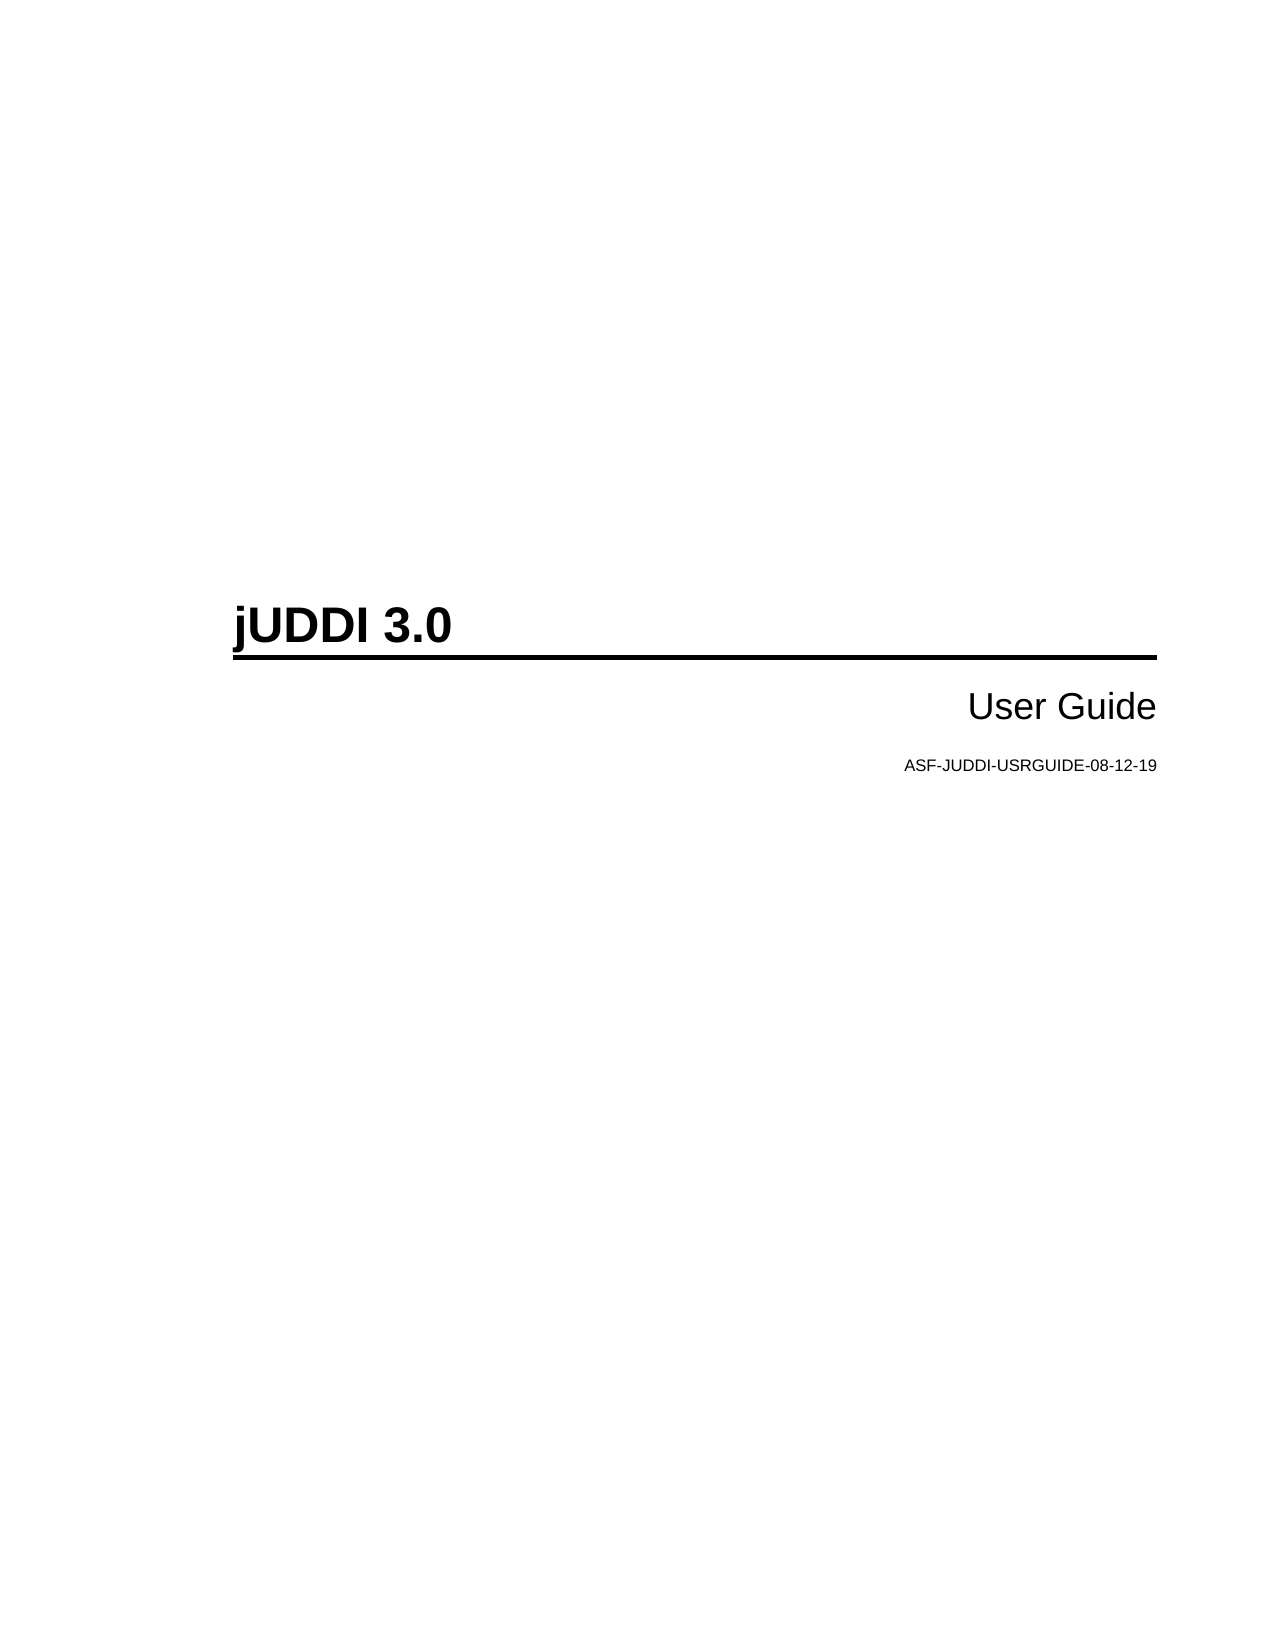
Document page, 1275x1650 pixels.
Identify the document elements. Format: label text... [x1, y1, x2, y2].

title jUDDI 3.0 [233, 597, 1157, 655]
subtitle User Guide [233, 685, 1157, 727]
text ASF-JUDDI-USRGUIDE-19/12/08 [233, 756, 1157, 775]
